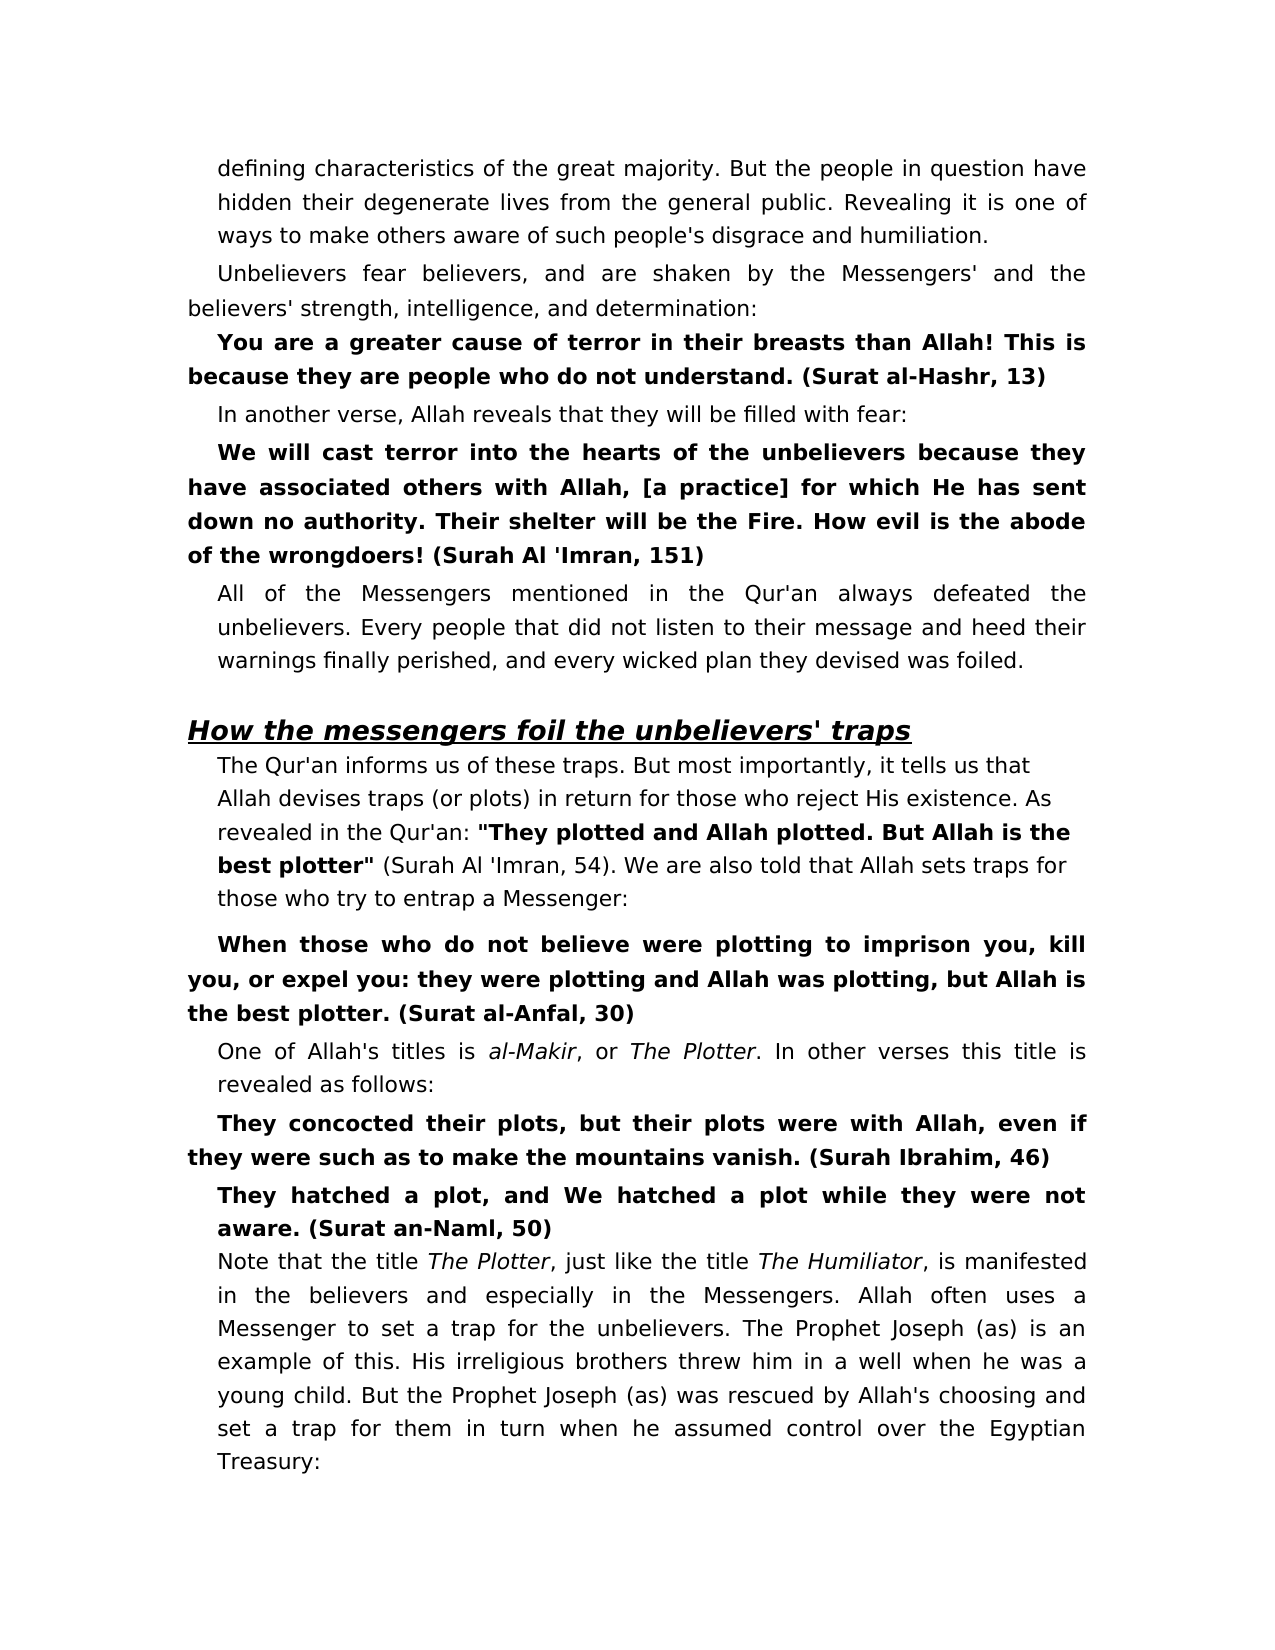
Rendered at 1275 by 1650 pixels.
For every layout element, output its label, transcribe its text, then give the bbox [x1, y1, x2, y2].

text defining characteristics of the great majority. But the people in question have hidden their degenerate lives from the general public. Revealing it is one of ways to make others aware of such people's disgrace and humiliation. [217, 150, 1087, 250]
text One of Allah's titles is al-Makir, or The Plotter. In other verses this title is revealed as follows: [217, 1033, 1087, 1099]
text How the messengers foil the unbelievers' traps [187, 713, 1087, 747]
text They hatched a plot, and We hatched a plot while they were not aware. (Surat an-Naml, 50) [217, 1176, 1087, 1243]
text The Qur'an informs us of these traps. But most importantly, it tells us that Allah devises traps (or plots) in return for those who reject His existence. As revealed in the Qur'an: "They plotted and Allah plotted. But Allah is the best plotter" (Surah Al 'Imran, 54). We are also told that Allah sets traps for those who try to entrap a Messenger: [217, 747, 1087, 913]
text We will cast terror into the hearts of the unbelievers because they have associated others with Allah, [a practice] for which He has sent down no authority. Their shelter will be the Fire. How evil is the abode of the wrongdoers! (Surah Al 'Imran, 151) [187, 433, 1087, 571]
text All of the Messengers mentioned in the Qur'an always defeated the unbelievers. Every people that did not listen to their message and heed their warnings finally perished, and every wicked plan they devised was foiled. [217, 575, 1087, 675]
text Note that the title The Plotter, just like the title The Humiliator, is manifested in the believers and especially in the Messengers. Allah often uses a Messenger to set a trap for the unbelievers. The Prophet Joseph (as) is an example of this. His irreligious brothers threw him in a well when he was a young child. But the Prophet Joseph (as) was rescued by Allah's choosing and set a trap for them in turn when he assumed control over the Egyptian Treasury: [217, 1243, 1087, 1476]
text They concocted their plots, but their plots were with Allah, even if they were such as to make the mountains vanish. (Surah Ibrahim, 46) [187, 1103, 1087, 1172]
text You are a greater cause of terror in their breasts than Allah! This is because they are people who do not understand. (Surat al-Hashr, 13) [187, 323, 1087, 392]
text Unbelievers fear believers, and are shaken by the Messengers' and the believers' strength, intelligence, and determination: [187, 254, 1087, 323]
text In another verse, Allah reveals that they will be filled with fear: [217, 396, 1087, 429]
text When those who do not believe were plotting to imprison you, kill you, or expel you: they were plotting and Allah was plotting, but Allah is the best plotter. (Surat al-Anfal, 30) [187, 925, 1087, 1028]
